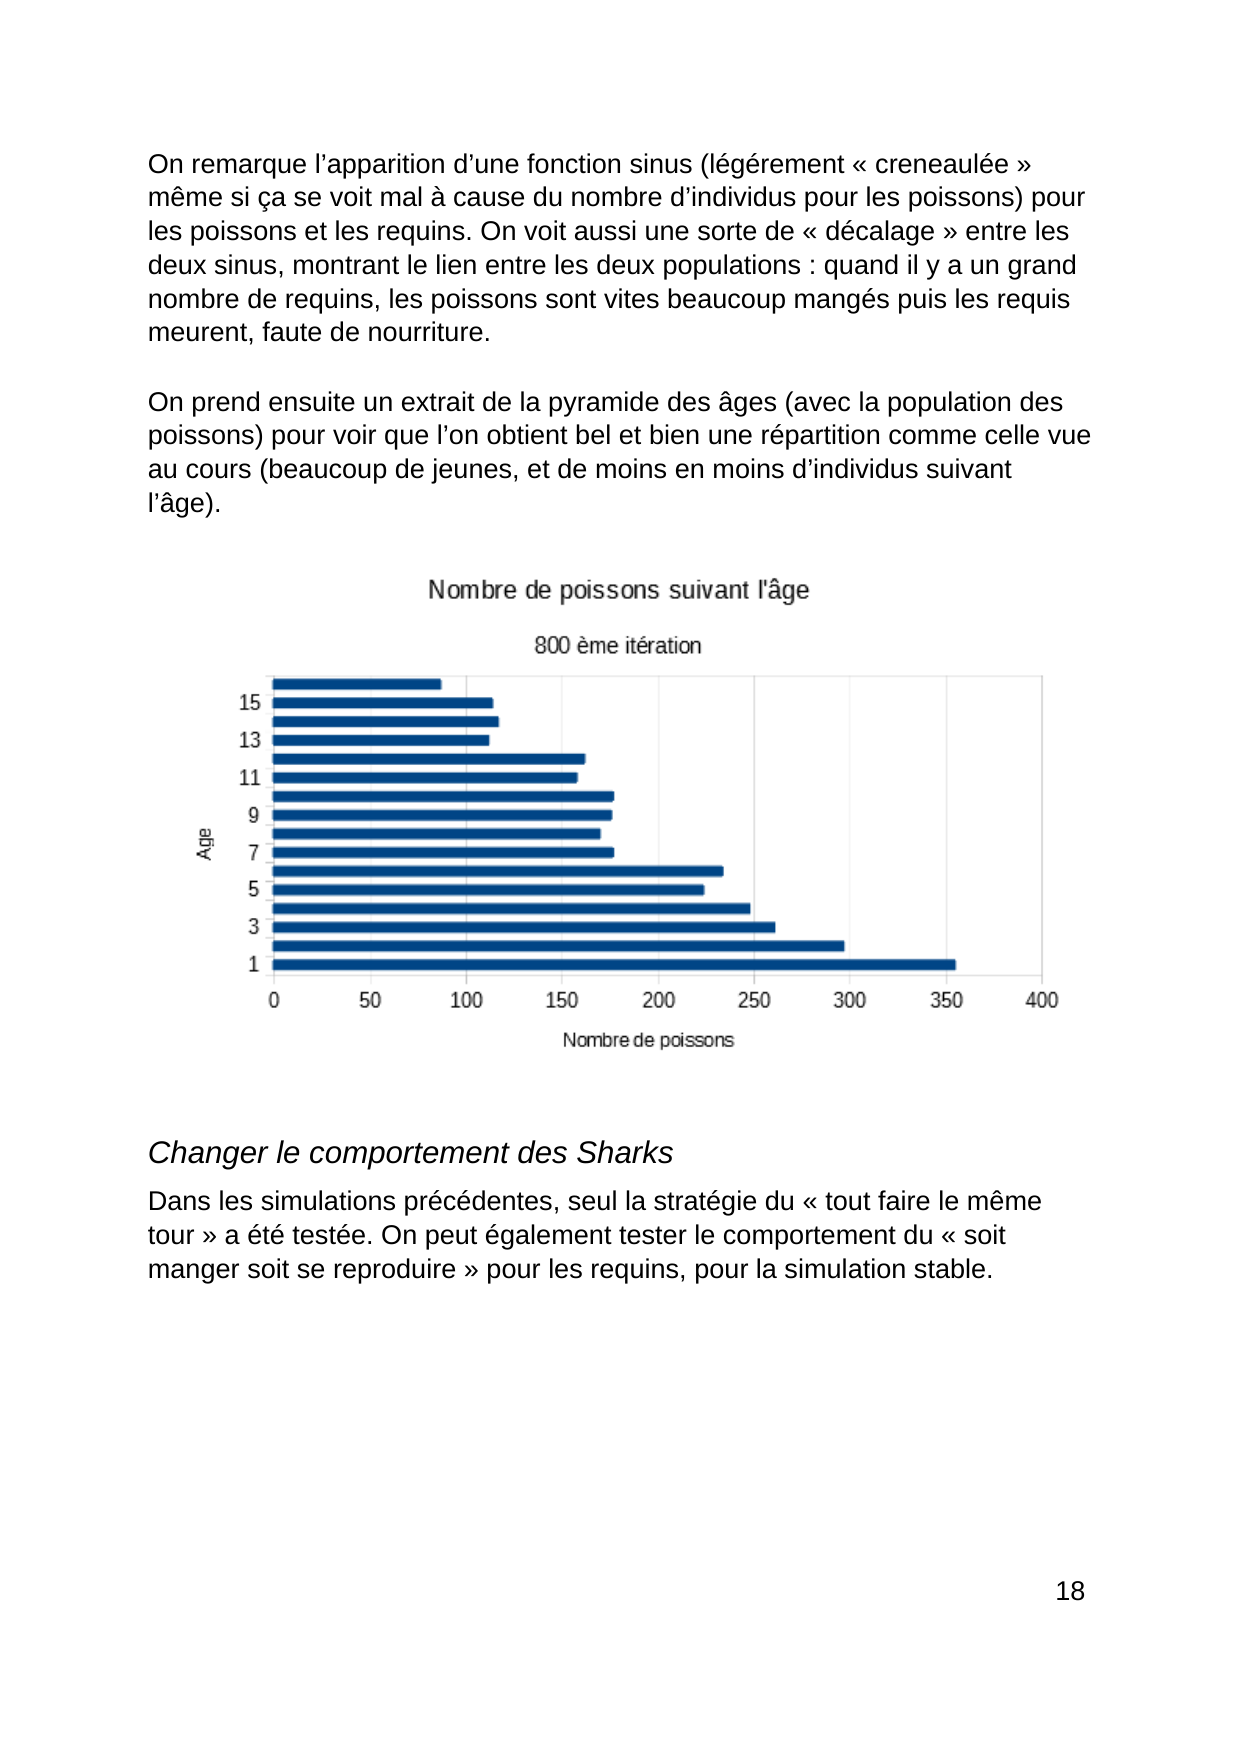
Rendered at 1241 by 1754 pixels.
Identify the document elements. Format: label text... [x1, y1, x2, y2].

text Dans les simulations précédentes, seul la stratégie du « tout faire le même tour » a été testée. On peut également tester le comportement du « soit manger soit se reproduire » pour les requins, pour la simulation stable. [148, 1185, 1093, 1284]
picture [175, 556, 1065, 1069]
text On remarque l’apparition d’une fonction sinus (légérement « creneaulée » même si ça se voit mal à cause du nombre d’individus pour les poissons) pour les poissons et les requins. On voit aussi une sorte de « décalage » entre les deux sinus, montrant le lien entre les deux populations : quand il y a un grand nombre de requins, les poissons sont vites beaucoup mangés puis les requis meurent, faute de nourriture. [148, 148, 1093, 348]
text On prend ensuite un extrait de la pyramide des âges (avec la population des poissons) pour voir que l’on obtient bel et bien une répartition comme celle vue au cours (beaucoup de jeunes, et de moins en moins d’individus suivant l’âge). [148, 386, 1093, 518]
text Changer le comportement des Sharks [148, 581, 1093, 1170]
